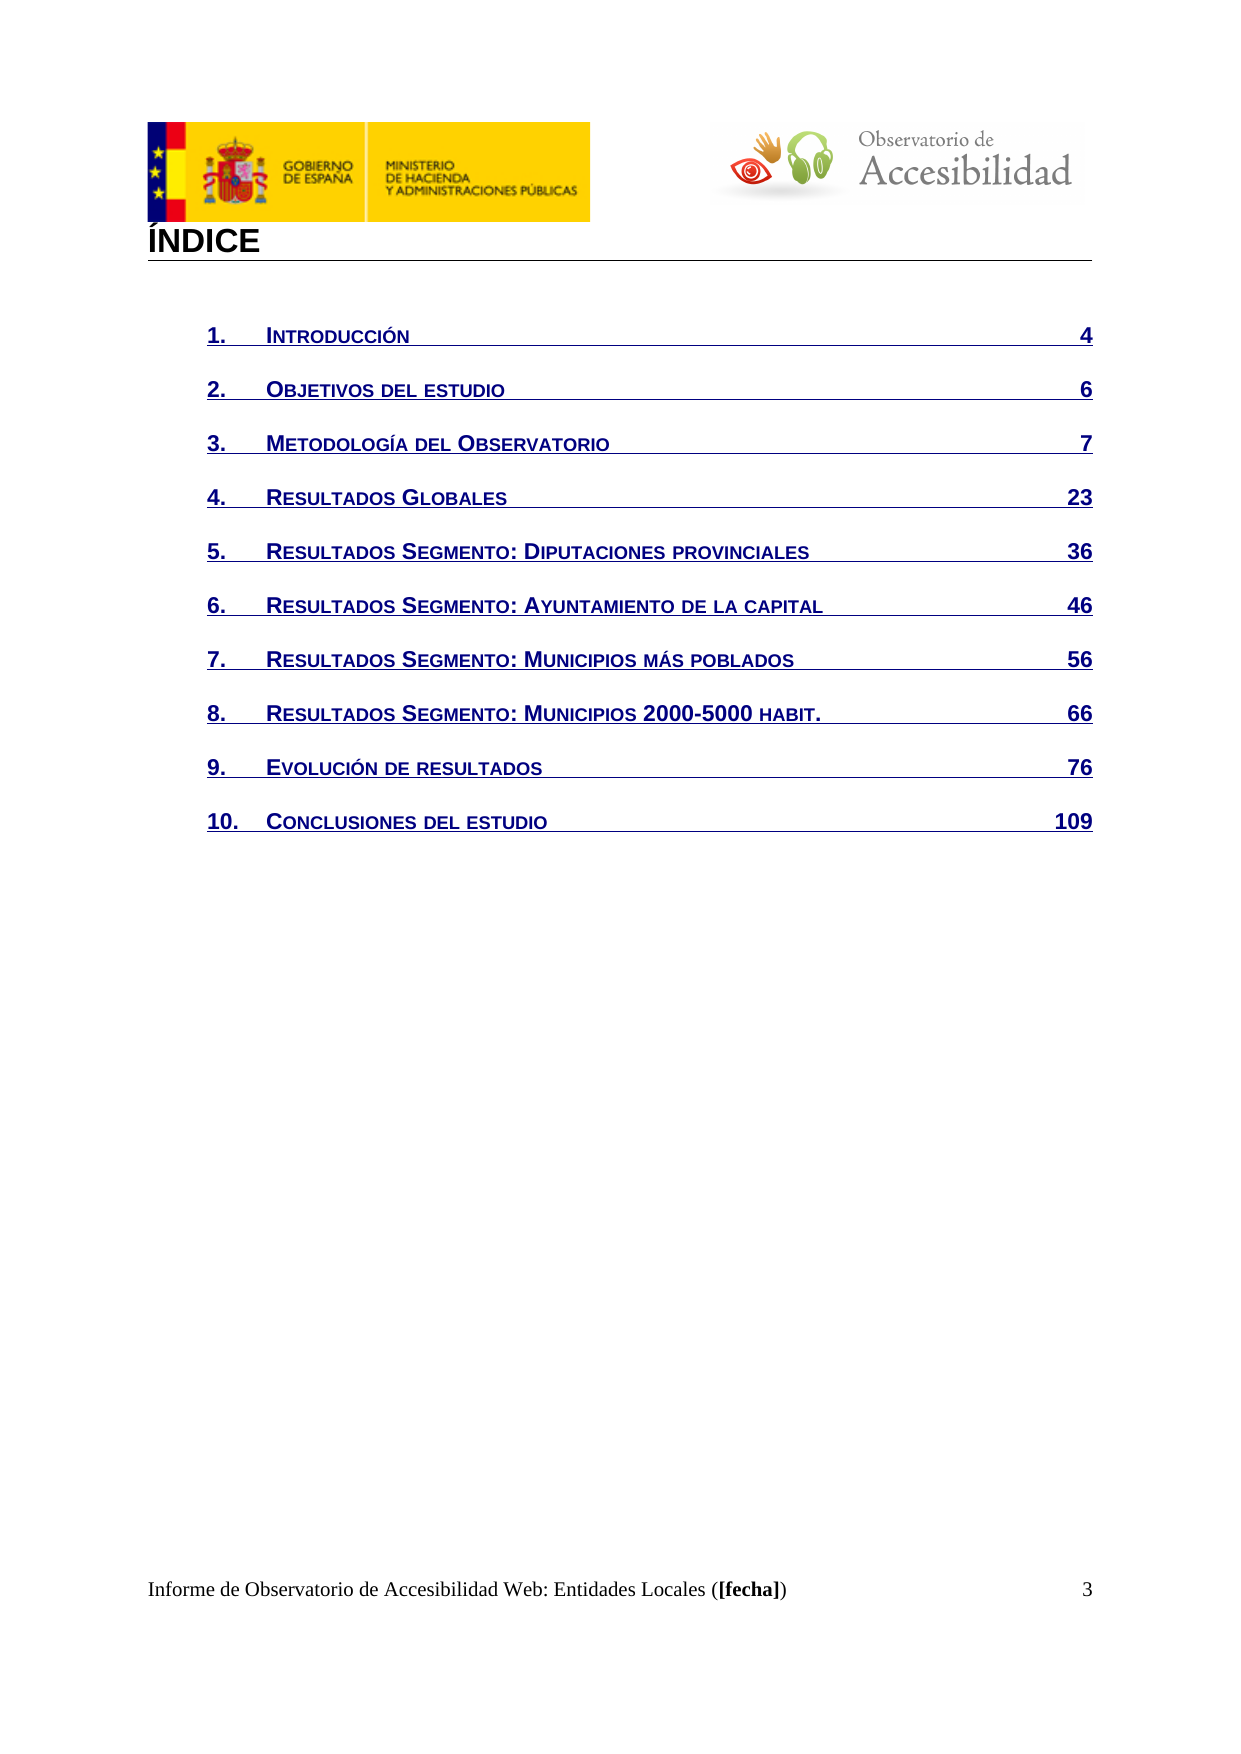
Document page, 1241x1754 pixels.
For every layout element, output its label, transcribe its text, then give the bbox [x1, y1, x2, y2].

text 4. Resultados Globales 23 [207, 484, 1092, 507]
text 9. Evolución de resultados 76 [207, 754, 1092, 777]
picture [147, 122, 591, 222]
text 1. Introducción 4 [207, 322, 1092, 345]
text 8. Resultados Segmento: Municipios 2000-5000 habit. 66 [207, 700, 1092, 723]
text 7. Resultados Segmento: Municipios más poblados 56 [207, 646, 1092, 669]
text 2. Objetivos del estudio 6 [207, 376, 1092, 399]
text 3. Metodología del Observatorio 7 [207, 430, 1092, 453]
text 5. Resultados Segmento: Diputaciones provinciales 36 [207, 538, 1092, 561]
text 10. Conclusiones del estudio 109 [207, 808, 1092, 831]
picture [710, 122, 1086, 205]
text 6. Resultados Segmento: Ayuntamiento de la capital 46 [207, 592, 1092, 615]
text Índice [148, 222, 1092, 260]
